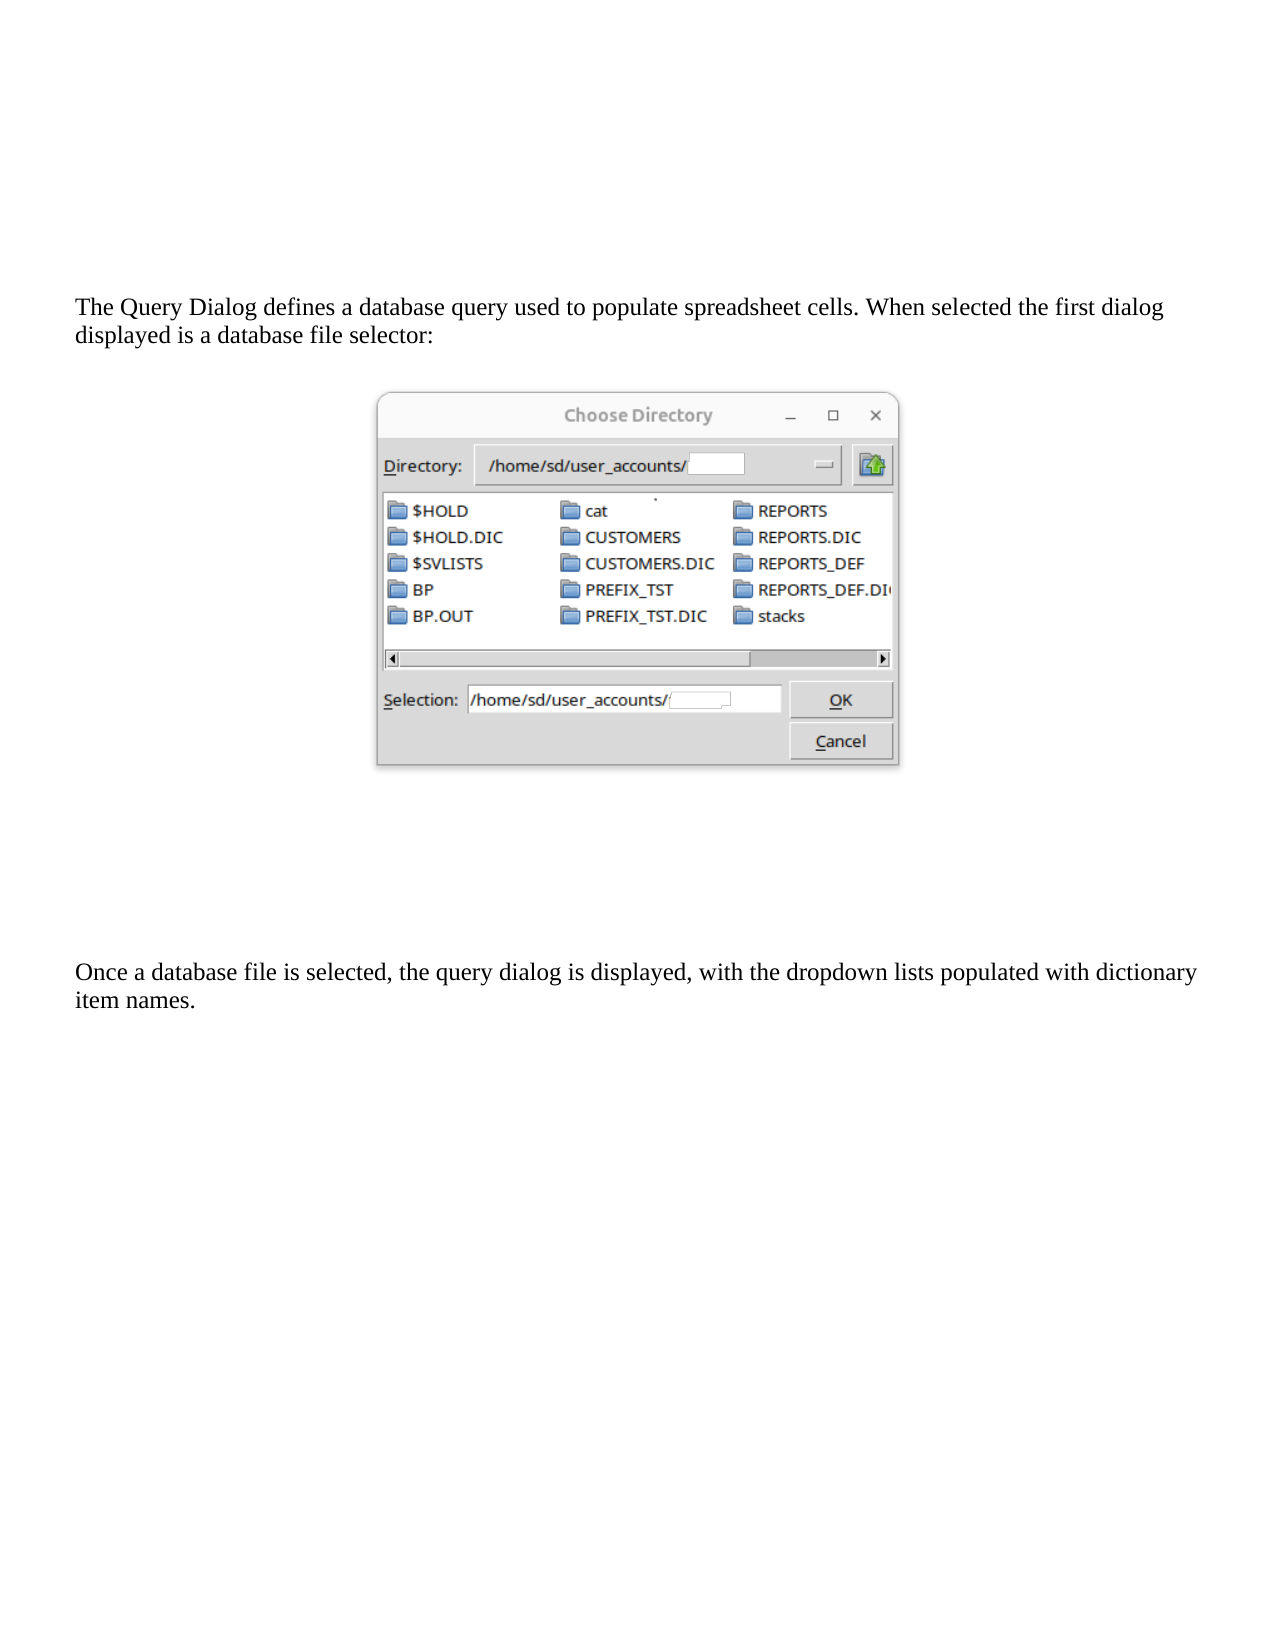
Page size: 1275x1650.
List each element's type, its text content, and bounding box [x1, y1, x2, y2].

subtitle The Query Dialog defines a database query used to populate spreadsheet cells. When selected the first dialog displayed is a database file selector: [75, 292, 1200, 349]
subtitle Once a database file is selected, the query dialog is displayed, with the dropdown lists populated with dictionary item names. [75, 957, 1200, 1014]
picture [360, 378, 915, 786]
